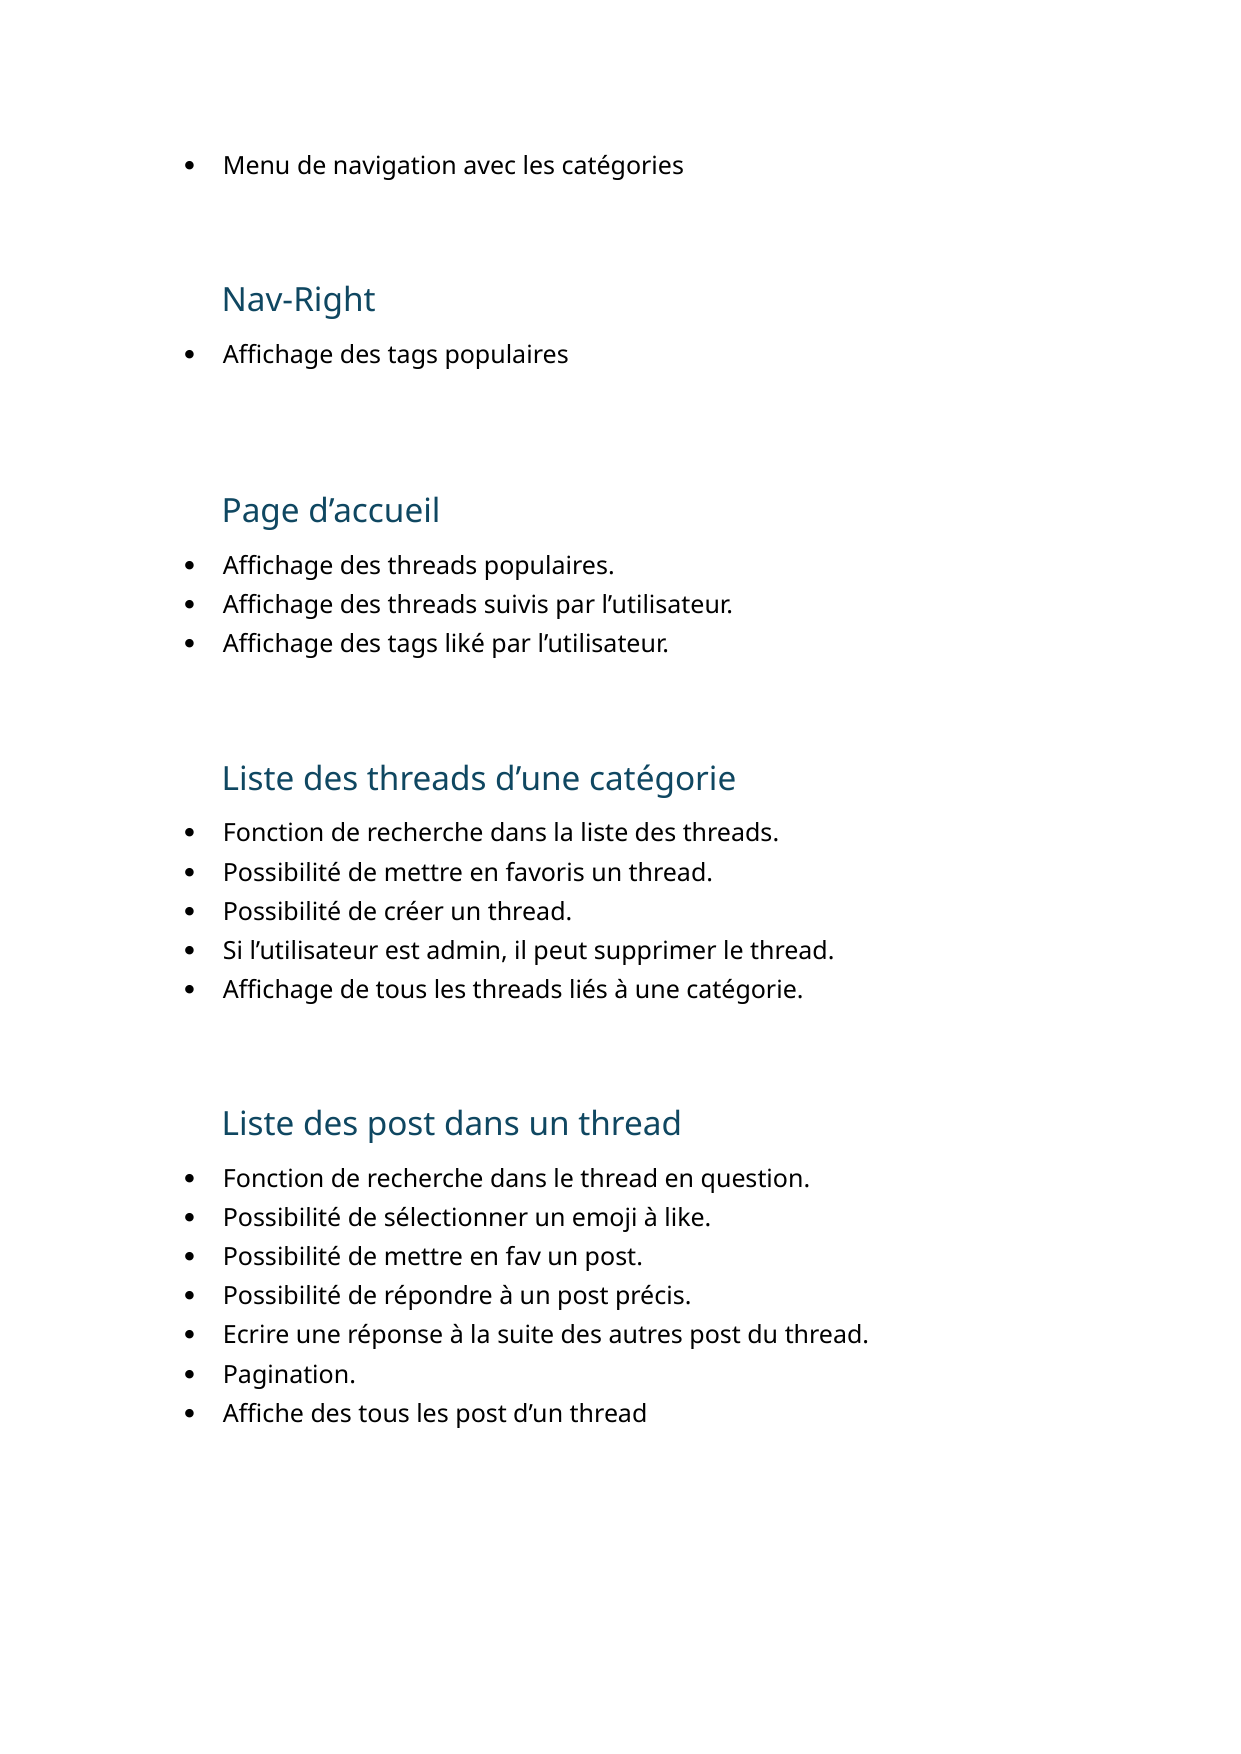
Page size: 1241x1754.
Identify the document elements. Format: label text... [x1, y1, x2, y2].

list Fonction de recherche dans la liste des threads. [185, 815, 1093, 849]
subtitle Liste des post dans un thread [221, 1100, 1093, 1145]
list Ecrire une réponse à la suite des autres post du thread. [185, 1317, 1093, 1351]
list Possibilité de répondre à un post précis. [185, 1278, 1093, 1312]
list Affiche des tous les post d’un thread [185, 1396, 1093, 1429]
list Affichage de tous les threads liés à une catégorie. [185, 972, 1093, 1006]
list Possibilité de sélectionner un emoji à like. [185, 1200, 1093, 1234]
list Possibilité de créer un thread. [185, 893, 1093, 927]
subtitle Nav-Right [221, 276, 1093, 321]
subtitle Page d’accueil [148, 487, 1093, 533]
list Affichage des tags liké par l’utilisateur. [185, 626, 1093, 660]
list Fonction de recherche dans le thread en question. [185, 1161, 1093, 1194]
list Menu de navigation avec les catégories [185, 148, 1093, 182]
list Affichage des threads suivis par l’utilisateur. [185, 587, 1093, 621]
list Possibilité de mettre en favoris un thread. [185, 854, 1093, 888]
subtitle Liste des threads d’une catégorie [221, 754, 1093, 800]
list Possibilité de mettre en fav un post. [185, 1239, 1093, 1273]
list Si l’utilisateur est admin, il peut supprimer le thread. [185, 932, 1093, 967]
list Affichage des threads populaires. [185, 548, 1093, 582]
list Pagination. [185, 1356, 1093, 1390]
list Affichage des tags populaires [185, 336, 1093, 371]
